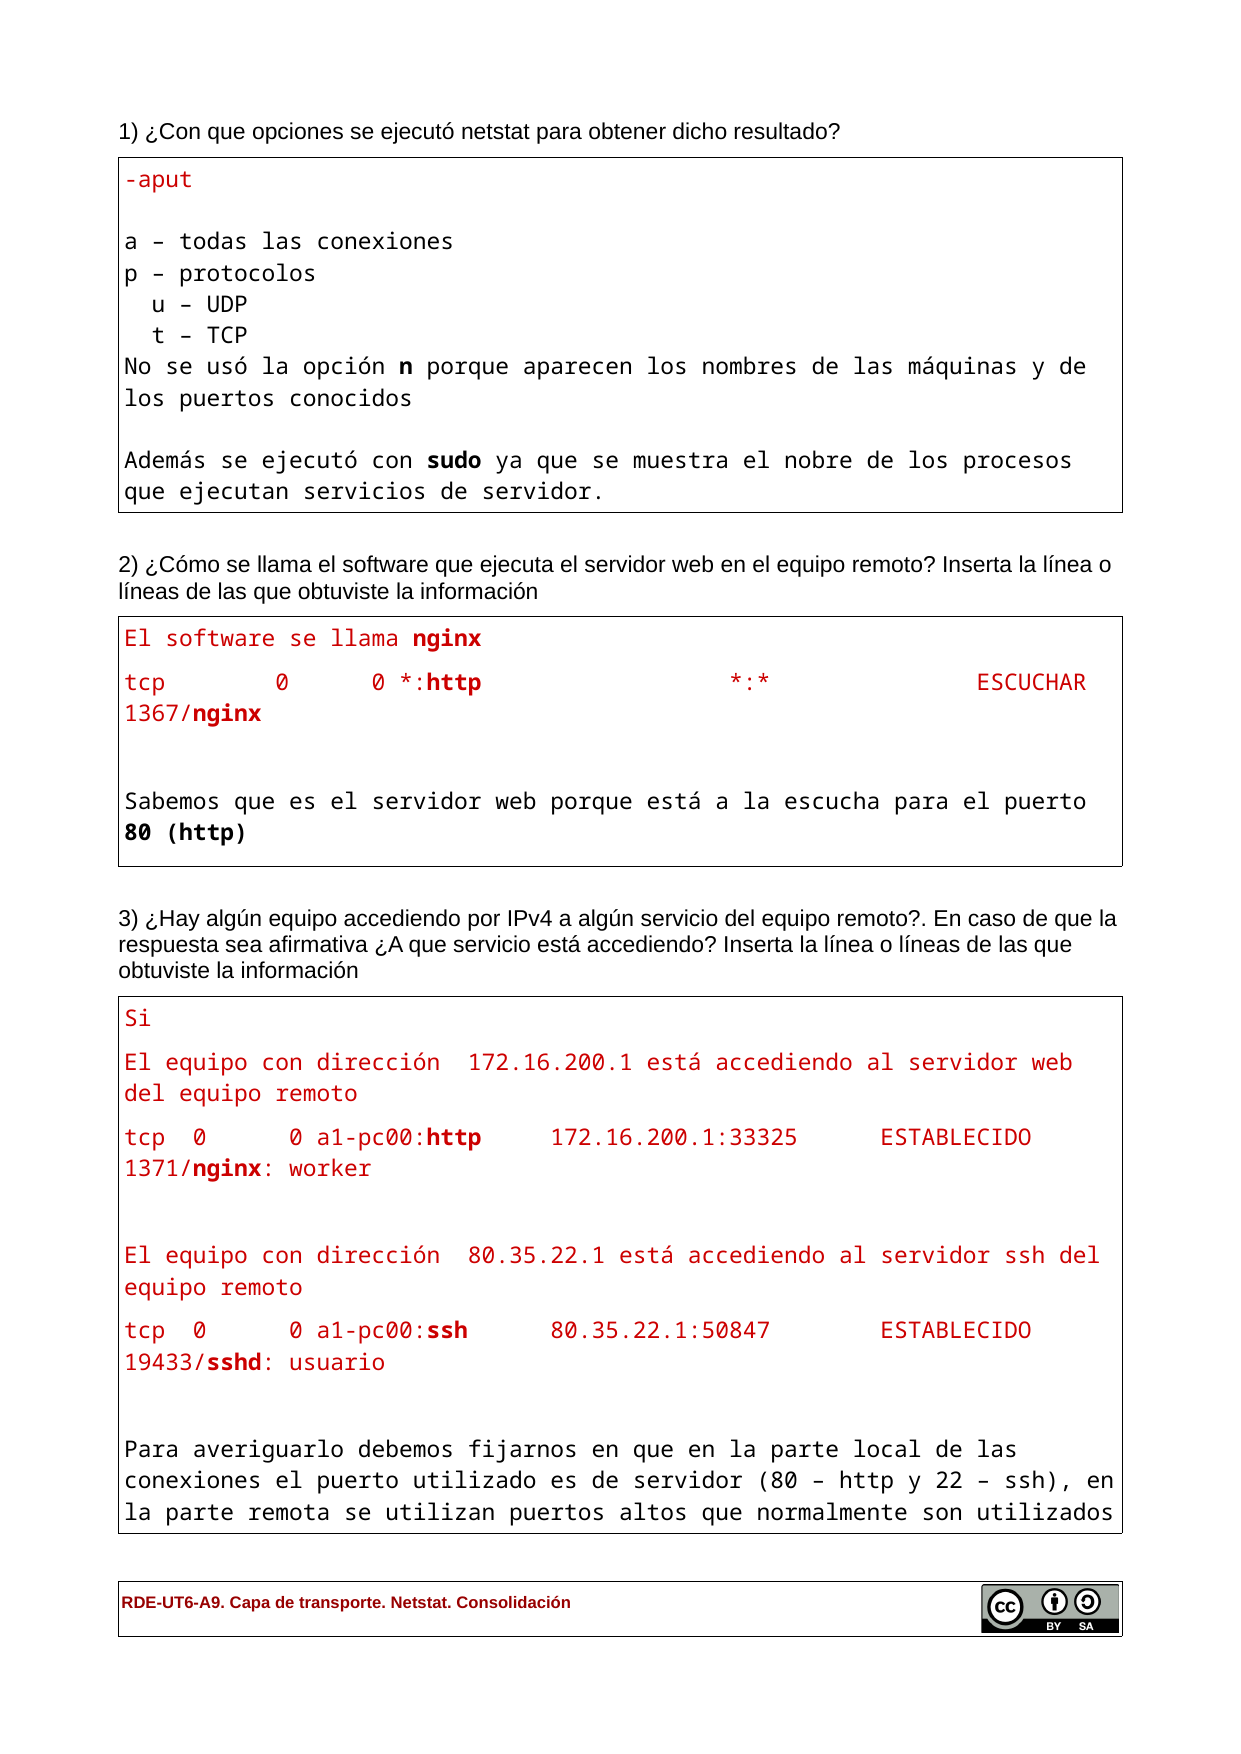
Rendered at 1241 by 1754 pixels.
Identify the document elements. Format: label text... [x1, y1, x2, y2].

text 3) ¿Hay algún equipo accediendo por IPv4 a algún servicio del equipo remoto?. En caso de que la respuesta sea afirmativa ¿A que servicio está accediendo? Inserta la línea o líneas de las que obtuviste la información [118, 904, 1122, 983]
text 1) ¿Con que opciones se ejecutó netstat para obtener dicho resultado? [118, 118, 1122, 144]
picture [981, 1584, 1119, 1633]
table_header El software se llama nginx tcp 0 0 *:http *:* ESCUCHAR 1367/nginx Sabemos que es el servidor web porque está a la escucha para el puerto 80 (http) [119, 617, 1122, 866]
table_header Si El equipo con dirección 172.16.200.1 está accediendo al servidor web del equipo remoto tcp 0 0 a1-pc00:http 172.16.200.1:33325 ESTABLECIDO 1371/nginx: worker El equipo con dirección 80.35.22.1 está accediendo al servidor ssh del equipo remoto tcp 0 0 a1-pc00:ssh 80.35.22.1:50847 ESTABLECIDO 19433/sshd: usuario Para averiguarlo debemos fijarnos en que en la parte local de las conexiones el puerto utilizado es de servidor (80 – http y 22 – ssh), en la parte remota se utilizan puertos altos que normalmente son utilizados [119, 997, 1122, 1533]
text 2) ¿Cómo se llama el software que ejecuta el servidor web en el equipo remoto? Inserta la línea o líneas de las que obtuviste la información [118, 551, 1122, 604]
table_header -aput a – todas las conexiones p – protocolos u – UDP t – TCP No se usó la opción n porque aparecen los nombres de las máquinas y de los puertos conocidos Además se ejecutó con sudo ya que se muestra el nobre de los procesos que ejecutan servicios de servidor. [119, 158, 1122, 512]
